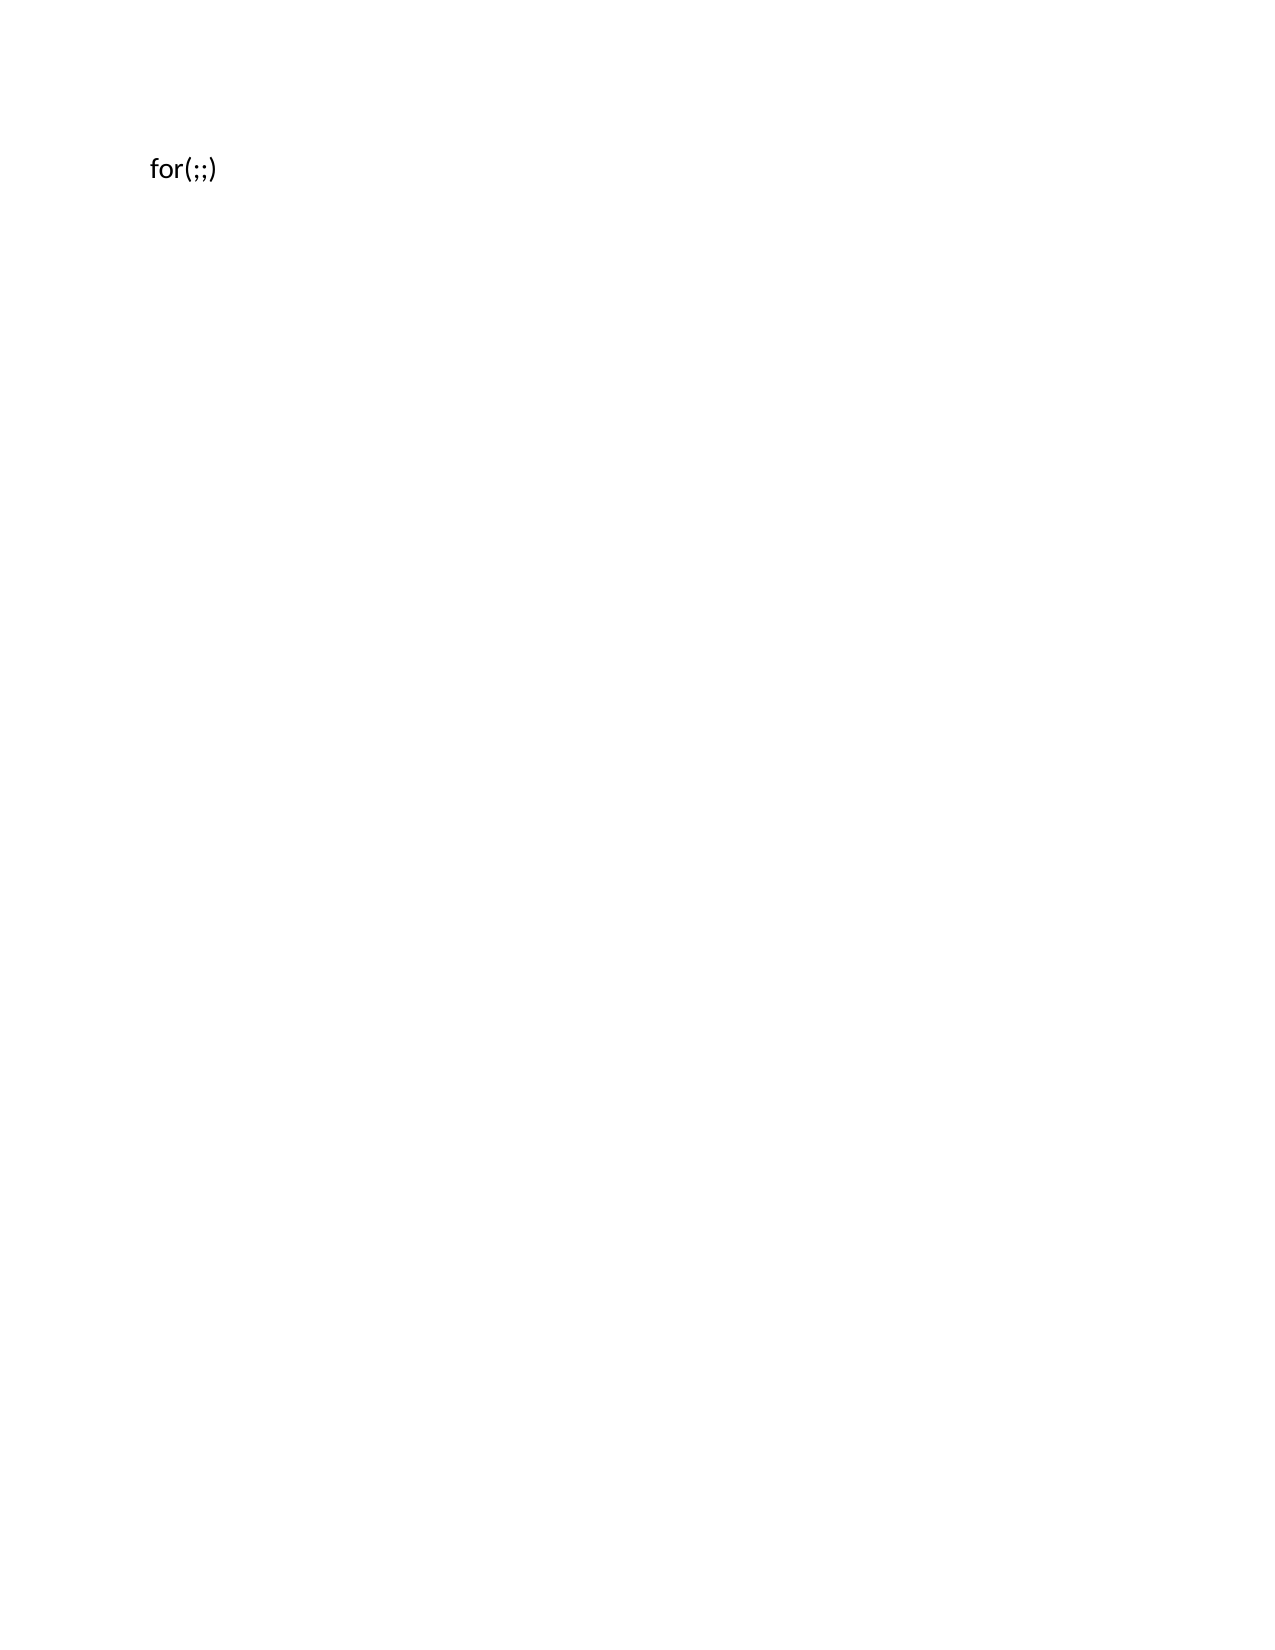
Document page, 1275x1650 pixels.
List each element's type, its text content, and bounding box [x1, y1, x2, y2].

text for(;;) [150, 150, 1125, 186]
